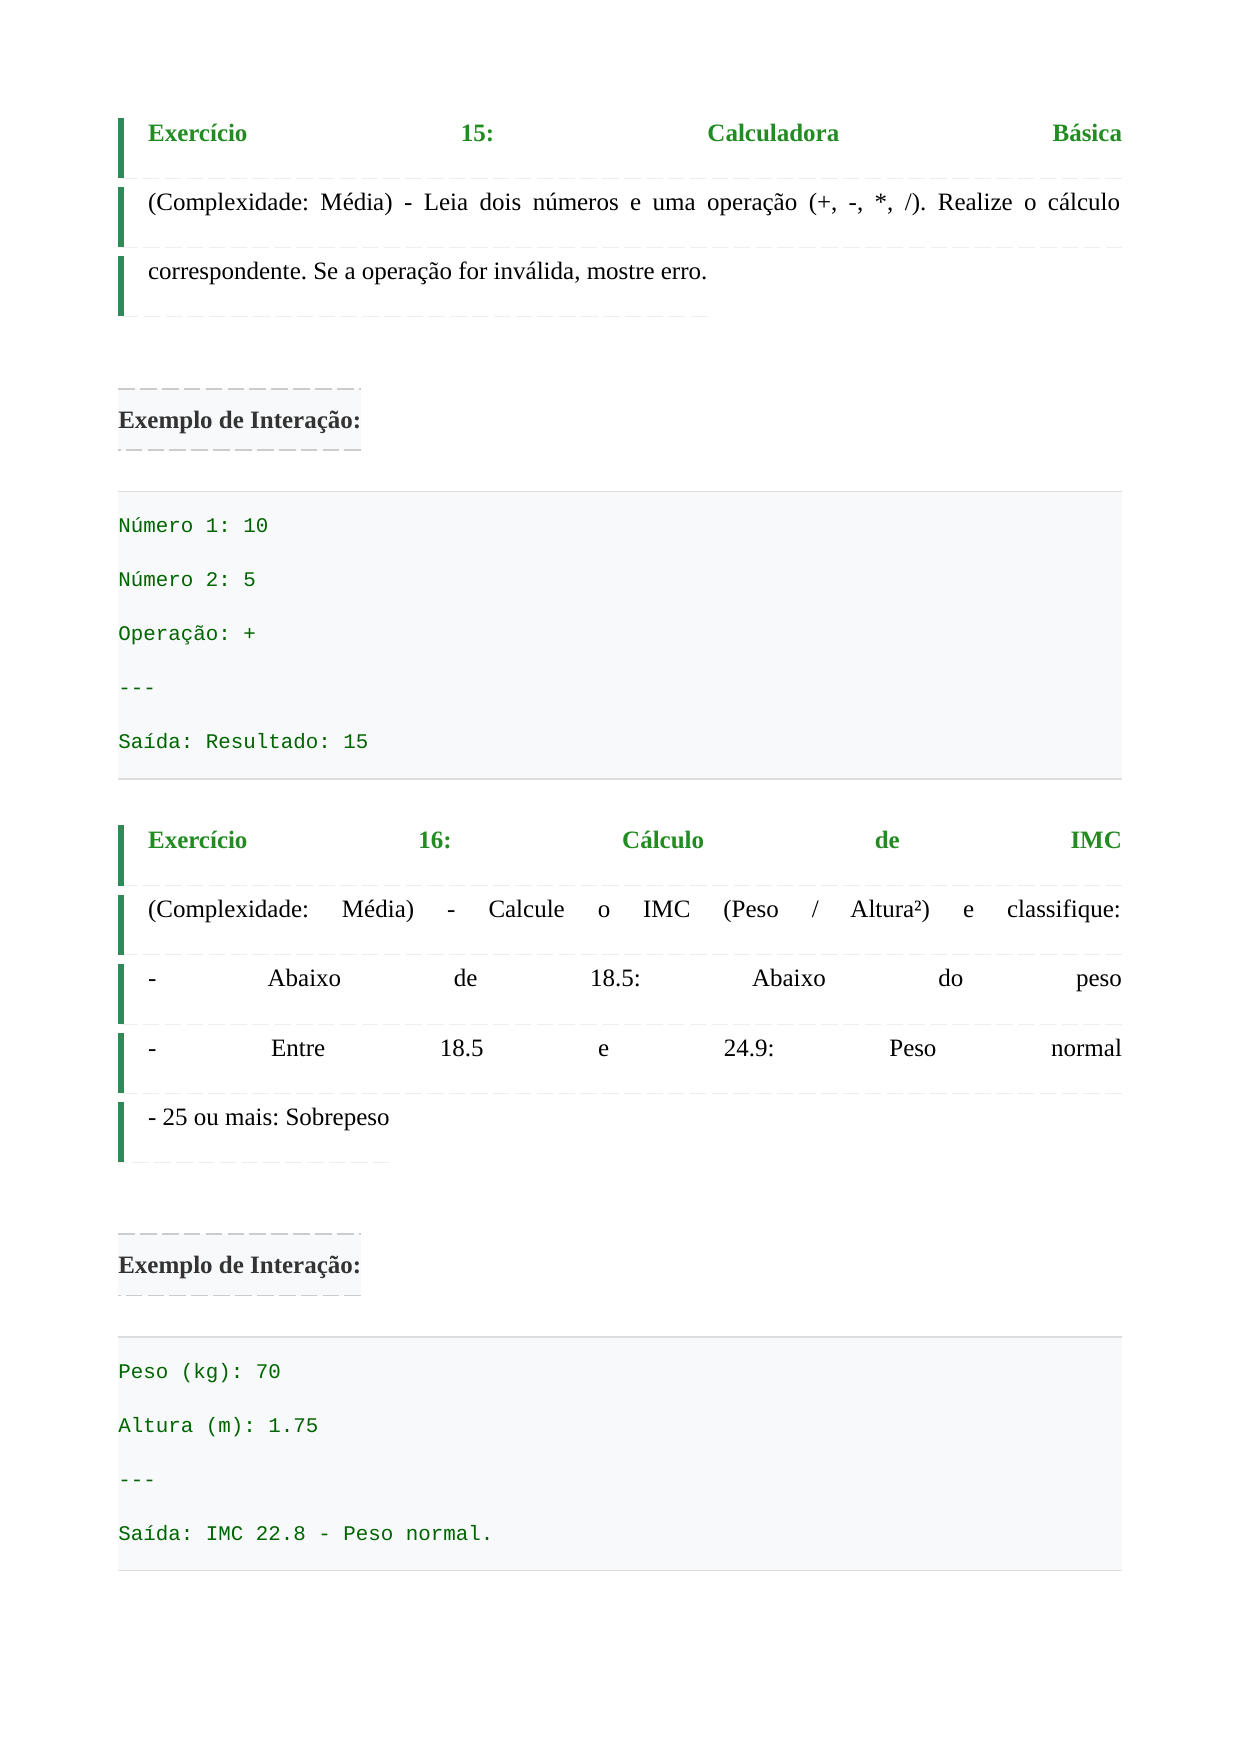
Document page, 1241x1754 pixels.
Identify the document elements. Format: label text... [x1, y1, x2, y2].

text Número 1: 10 [118, 492, 1122, 539]
text Altura (m): 1.75 [118, 1390, 1122, 1438]
text --- [118, 652, 1122, 701]
text Operação: + [118, 598, 1122, 647]
text --- [118, 1444, 1122, 1492]
text Saída: IMC 22.8 - Peso normal. [118, 1497, 1122, 1570]
text Exercício 15: Calculadora Básica (Complexidade: Média) - Leia dois números e uma operação (+, -, *, /). Realize o cálculo correspondente. Se a operação for inválida, mostre erro. [118, 118, 1122, 316]
text Exercício 16: Cálculo de IMC (Complexidade: Média) - Calcule o IMC (Peso / Altura²) e classifique: - Abaixo de 18.5: Abaixo do peso - Entre 18.5 e 24.9: Peso normal - 25 ou mais: Sobrepeso [118, 825, 1122, 1162]
text Número 2: 5 [118, 544, 1122, 593]
text Exemplo de Interação: [118, 1233, 1122, 1296]
text Exemplo de Interação: [118, 388, 1122, 451]
text Saída: Resultado: 15 [118, 706, 1122, 778]
text Peso (kg): 70 [118, 1338, 1122, 1384]
